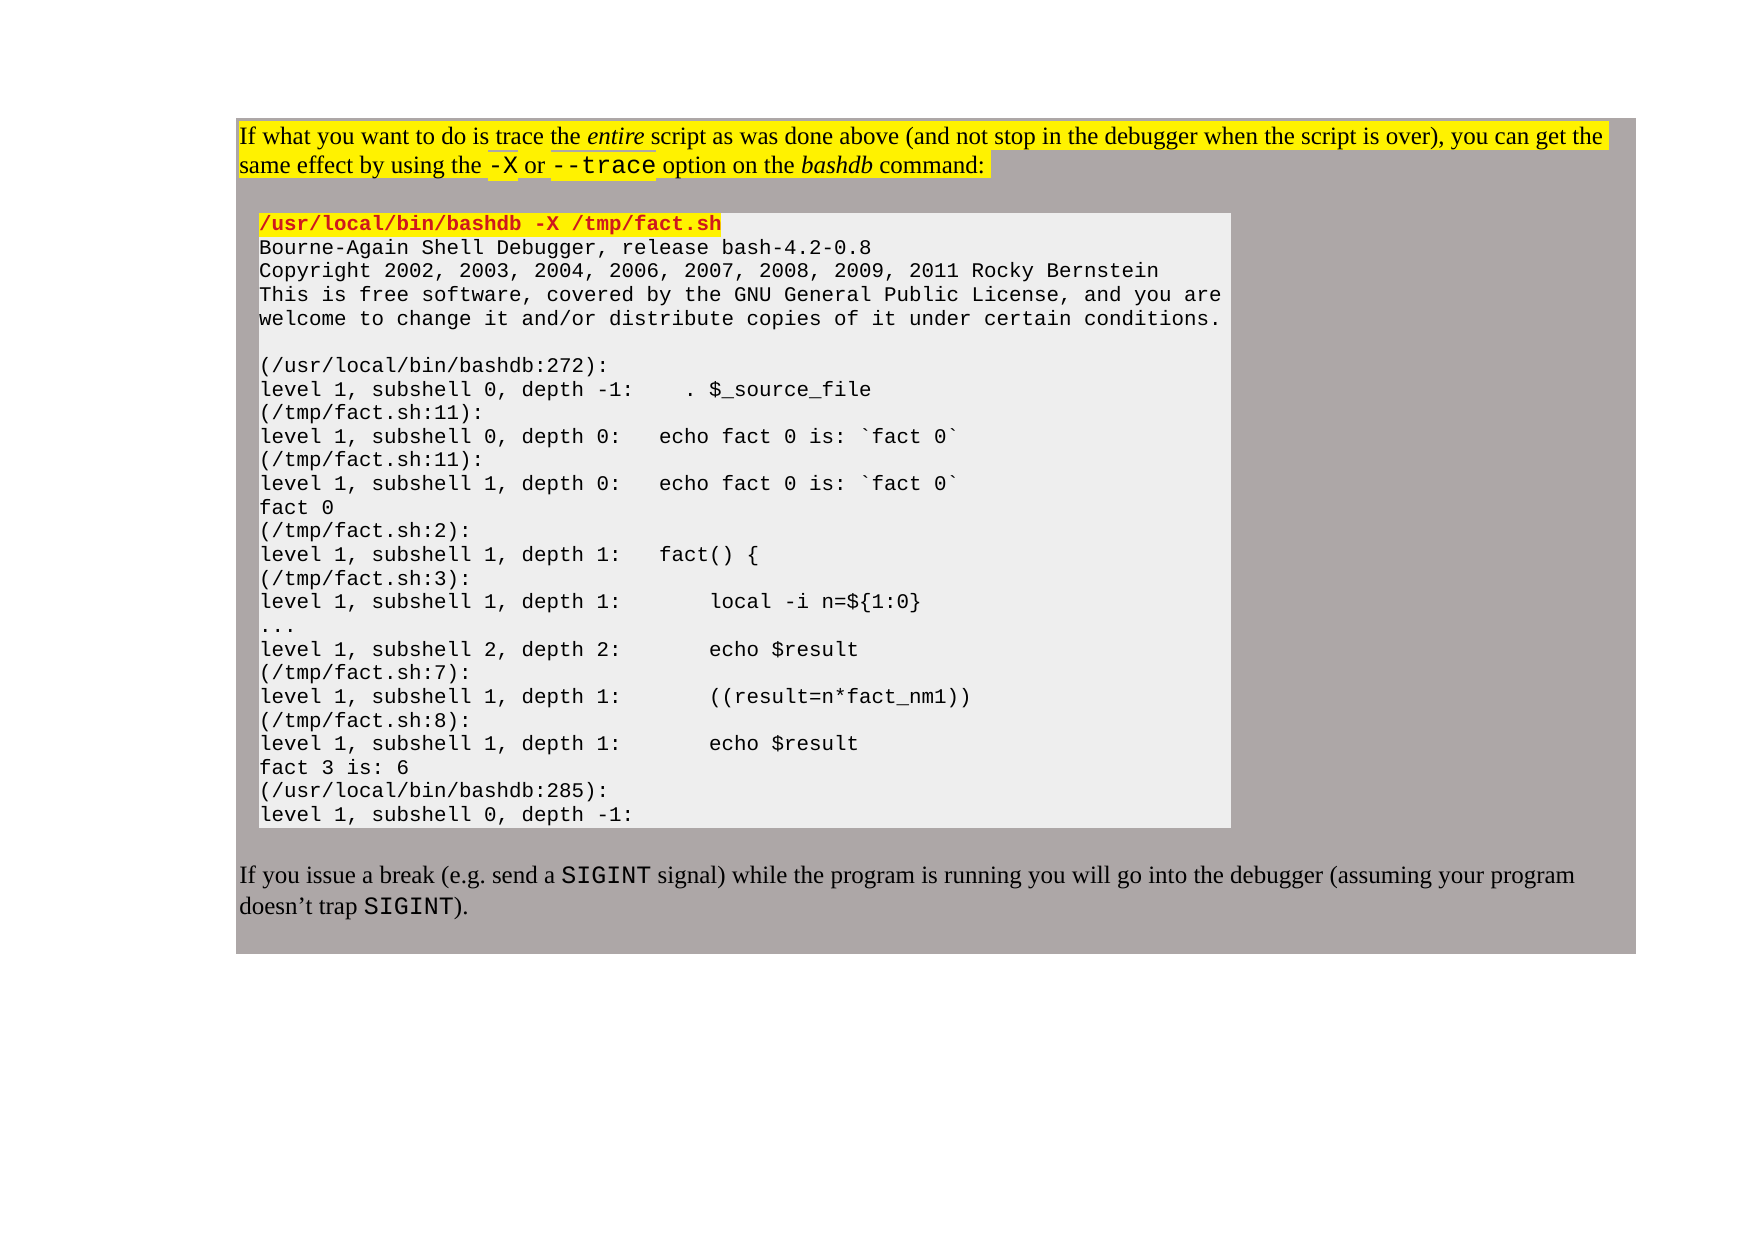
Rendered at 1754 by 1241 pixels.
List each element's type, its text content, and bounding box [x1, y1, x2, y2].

table_header [239, 210, 256, 860]
table_header If what you want to do is trace the entire script as was done above (and not stop in the debugger when the script is over), you can get the same effect by using the -X or --trace option on the bashdb command: If you issue a break (e.g. send a SIGINT signal) while the program is running you will go into the debugger (assuming your program doesn’t trap SIGINT). [236, 118, 1636, 954]
table_header /usr/local/bin/bashdb -X /tmp/fact.sh Bourne-Again Shell Debugger, release bash-4.2-0.8 Copyright 2002, 2003, 2004, 2006, 2007, 2008, 2009, 2011 Rocky Bernstein This is free software, covered by the GNU General Public License, and you are welcome to change it and/or distribute copies of it under certain conditions. (/usr/local/bin/bashdb:272): level 1, subshell 0, depth -1: . $_source_file (/tmp/fact.sh:11): level 1, subshell 0, depth 0: echo fact 0 is: `fact 0` (/tmp/fact.sh:11): level 1, subshell 1, depth 0: echo fact 0 is: `fact 0` fact 0 (/tmp/fact.sh:2): level 1, subshell 1, depth 1: fact() { (/tmp/fact.sh:3): level 1, subshell 1, depth 1: local -i n=${1:0} ... level 1, subshell 2, depth 2: echo $result (/tmp/fact.sh:7): level 1, subshell 1, depth 1: ((result=n*fact_nm1)) (/tmp/fact.sh:8): level 1, subshell 1, depth 1: echo $result fact 3 is: 6 (/usr/local/bin/bashdb:285): level 1, subshell 0, depth -1: [256, 210, 1234, 860]
